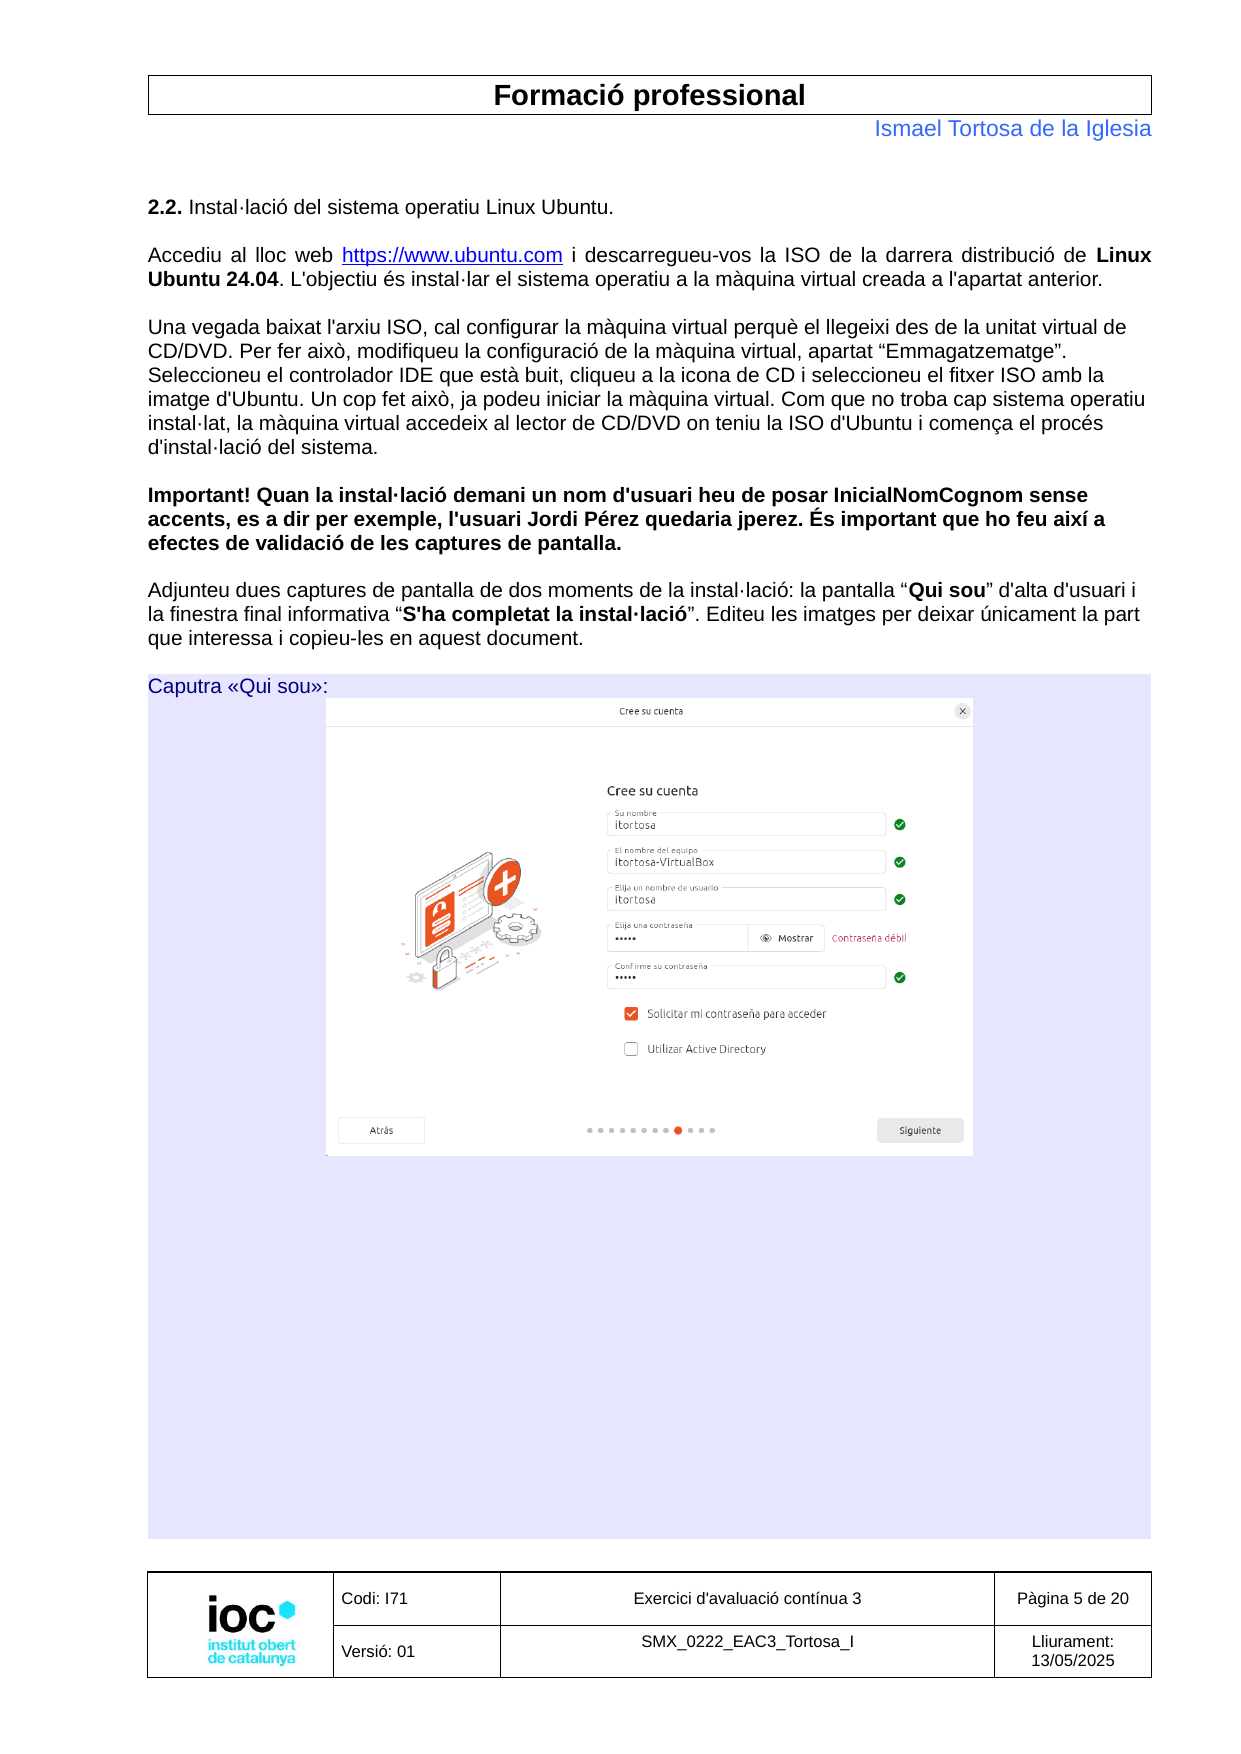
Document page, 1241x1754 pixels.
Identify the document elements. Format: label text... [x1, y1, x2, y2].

picture [195, 1581, 309, 1677]
text Caputra «Qui sou»: [148, 674, 1151, 698]
picture [326, 698, 973, 1156]
text Adjunteu dues captures de pantalla de dos moments de la instal·lació: la pantalla “Qui sou” d'alta d'usuari i la finestra final informativa “S'ha completat la instal·lació”. Editeu les imatges per deixar únicament la part que interessa i copieu-les en aquest document. [148, 578, 1151, 650]
text Important! Quan la instal·lació demani un nom d'usuari heu de posar InicialNomCognom sense accents, es a dir per exemple, l'usuari Jordi Pérez quedaria jperez. És important que ho feu així a efectes de validació de les captures de pantalla. [148, 482, 1151, 554]
text 2.2. Instal·lació del sistema operatiu Linux Ubuntu. [148, 195, 1151, 219]
text Accediu al lloc web https://www.ubuntu.com i descarregueu-vos la ISO de la darrera distribució de Linux Ubuntu 24.04. L'objectiu és instal·lar el sistema operatiu a la màquina virtual creada a l'apartat anterior. [148, 243, 1151, 291]
text Una vegada baixat l'arxiu ISO, cal configurar la màquina virtual perquè el llegeixi des de la unitat virtual de CD/DVD. Per fer això, modifiqueu la configuració de la màquina virtual, apartat “Emmagatzematge”. Seleccioneu el controlador IDE que està buit, cliqueu a la icona de CD i seleccioneu el fitxer ISO amb la imatge d'Ubuntu. Un cop fet això, ja podeu iniciar la màquina virtual. Com que no troba cap sistema operatiu instal·lat, la màquina virtual accedeix al lector de CD/DVD on teniu la ISO d'Ubuntu i comença el procés d'instal·lació del sistema. [148, 315, 1151, 458]
